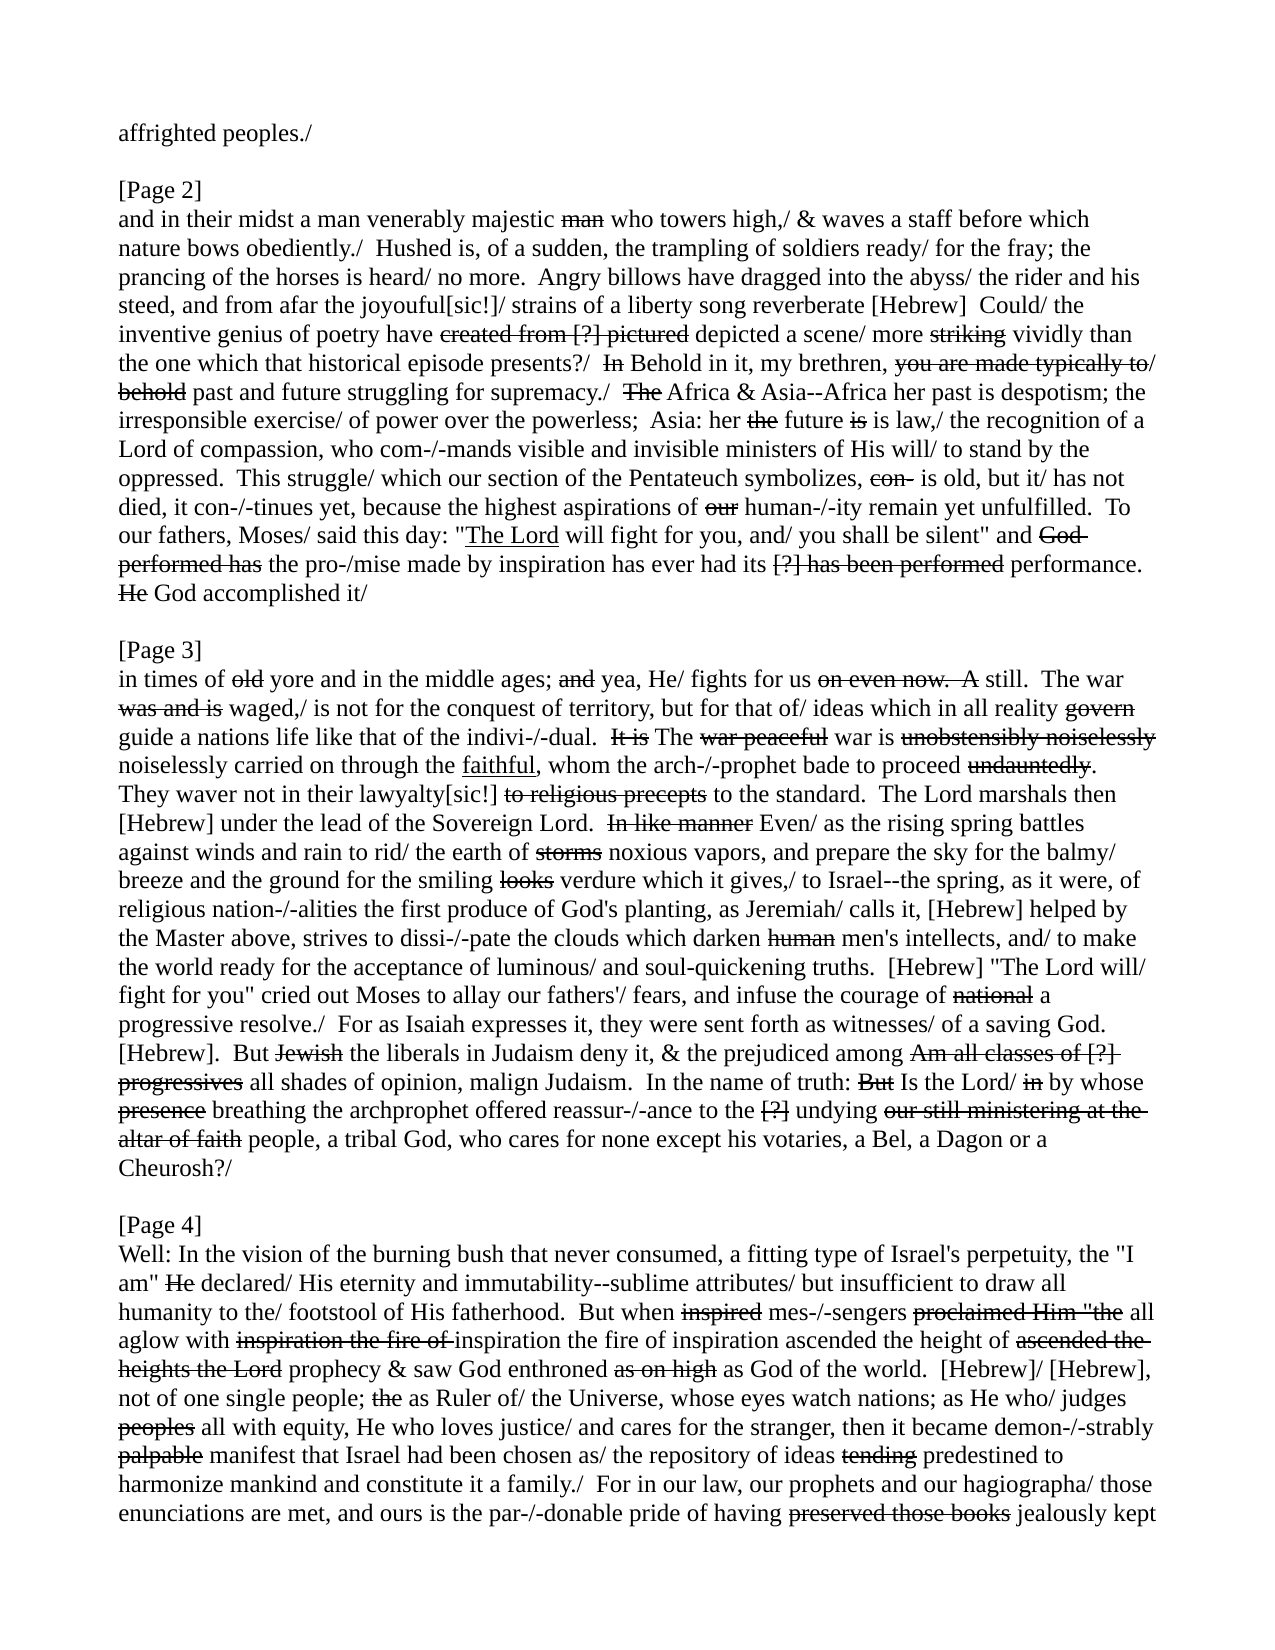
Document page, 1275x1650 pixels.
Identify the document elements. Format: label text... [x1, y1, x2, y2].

text [Page 3] [118, 636, 1157, 664]
text [Page 2] [118, 176, 1157, 204]
text affrighted peoples./ [118, 118, 1157, 147]
text Well: In the vision of the burning bush that never consumed, a fitting type of Israel's perpetuity, the "I am" He declared/ His eternity and immutability--sublime attributes/ but insufficient to draw all humanity to the/ footstool of His fatherhood. But when inspired mes-/-sengers proclaimed Him "the all aglow with inspiration the fire of inspiration the fire of inspiration ascended the height of ascended the heights the Lord prophecy & saw God enthroned as on high as God of the world. [Hebrew]/ [Hebrew], not of one single people; the as Ruler of/ the Universe, whose eyes watch nations; as He who/ judges peoples all with equity, He who loves justice/ and cares for the stranger, then it became demon-/-strably palpable manifest that Israel had been chosen as/ the repository of ideas tending predestined to harmonize mankind and constitute it a family./ For in our law, our prophets and our hagiographa/ those enunciations are met, and ours is the par-/-donable pride of having preserved those books jealously kept [118, 1239, 1157, 1527]
text and in their midst a man venerably majestic man who towers high,/ & waves a staff before which nature bows obediently./ Hushed is, of a sudden, the trampling of soldiers ready/ for the fray; the prancing of the horses is heard/ no more. Angry billows have dragged into the abyss/ the rider and his steed, and from afar the joyouful[sic!]/ strains of a liberty song reverberate [Hebrew] Could/ the inventive genius of poetry have created from [?] pictured depicted a scene/ more striking vividly than the one which that historical episode presents?/ In Behold in it, my brethren, you are made typically to/ behold past and future struggling for supremacy./ The Africa & Asia--Africa her past is despotism; the irresponsible exercise/ of power over the powerless; Asia: her the future is is law,/ the recognition of a Lord of compassion, who com-/-mands visible and invisible ministers of His will/ to stand by the oppressed. This struggle/ which our section of the Pentateuch symbolizes, con- is old, but it/ has not died, it con-/-tinues yet, because the highest aspirations of our human-/-ity remain yet unfulfilled. To our fathers, Moses/ said this day: "The Lord will fight for you, and/ you shall be silent" and God performed has the pro-/mise made by inspiration has ever had its [?] has been performed performance. He God accomplished it/ [118, 204, 1157, 607]
text [Page 4] [118, 1211, 1157, 1239]
text in times of old yore and in the middle ages; and yea, He/ fights for us on even now. A still. The war was and is waged,/ is not for the conquest of territory, but for that of/ ideas which in all reality govern guide a nations life like that of the indivi-/-dual. It is The war peaceful war is unobstensibly noiselessly noiselessly carried on through the faithful, whom the arch-/-prophet bade to proceed undauntedly. They waver not in their lawyalty[sic!] to religious precepts to the standard. The Lord marshals then [Hebrew] under the lead of the Sovereign Lord. In like manner Even/ as the rising spring battles against winds and rain to rid/ the earth of storms noxious vapors, and prepare the sky for the balmy/ breeze and the ground for the smiling looks verdure which it gives,/ to Israel--the spring, as it were, of religious nation-/-alities the first produce of God's planting, as Jeremiah/ calls it, [Hebrew] helped by the Master above, strives to dissi-/-pate the clouds which darken human men's intellects, and/ to make the world ready for the acceptance of luminous/ and soul-quickening truths. [Hebrew] "The Lord will/ fight for you" cried out Moses to allay our fathers'/ fears, and infuse the courage of national a progressive resolve./ For as Isaiah expresses it, they were sent forth as witnesses/ of a saving God. [Hebrew]. But Jewish the liberals in Judaism deny it, & the prejudiced among Am all classes of [?] progressives all shades of opinion, malign Judaism. In the name of truth: But Is the Lord/ in by whose presence breathing the archprophet offered reassur-/-ance to the [?] undying our still ministering at the altar of faith people, a tribal God, who cares for none except his votaries, a Bel, a Dagon or a Cheurosh?/ [118, 664, 1157, 1182]
